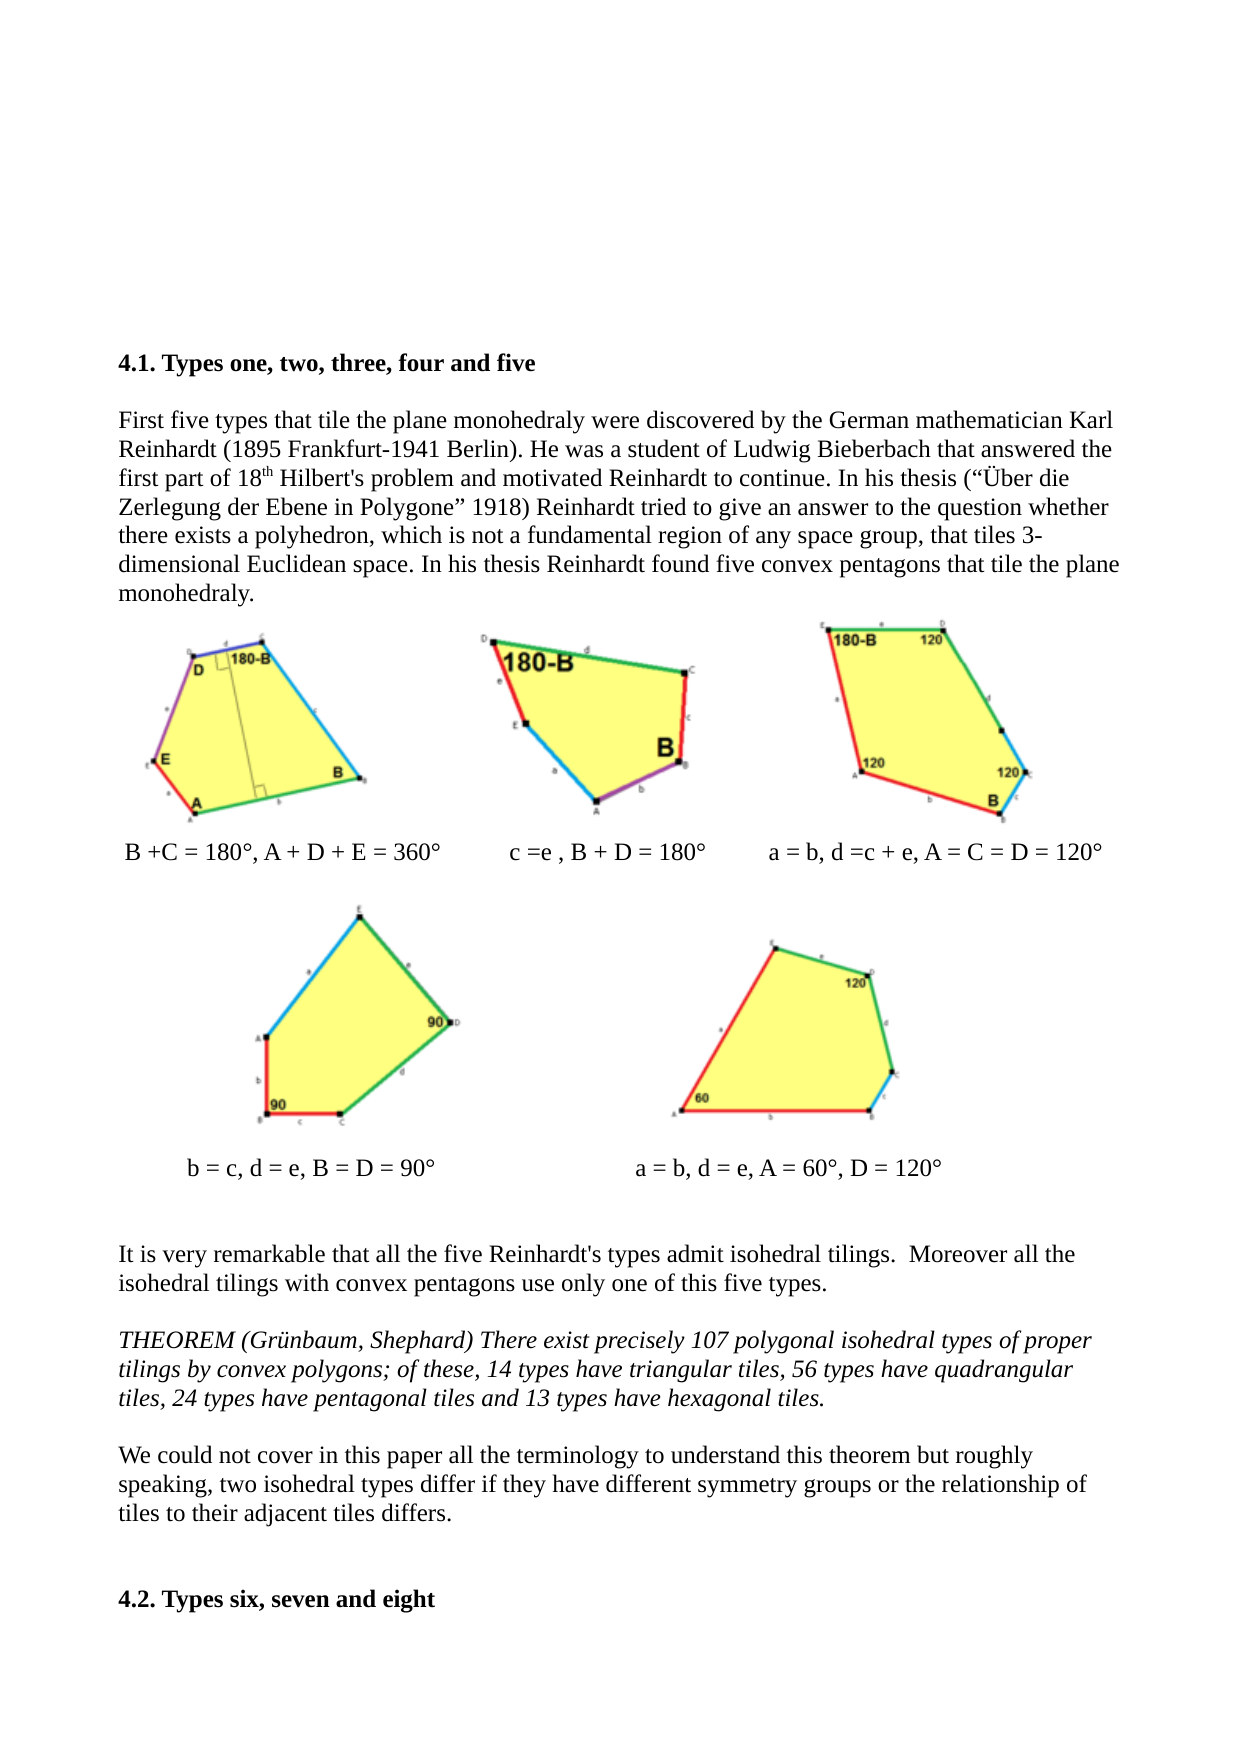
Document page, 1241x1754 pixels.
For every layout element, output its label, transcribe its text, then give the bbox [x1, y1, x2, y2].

text there exists a polyhedron, which is not a fundamental region of any space group, that tiles 3-dimensional Euclidean space. In his thesis Reinhardt found five convex pentagons that tile the plane monohedraly. [118, 521, 1122, 607]
picture [140, 630, 375, 829]
text First five types that tile the plane monohedraly were discovered by the German mathematician Karl Reinhardt (1895 Frankfurt-1941 Berlin). He was a student of Ludwig Bieberbach that answered the first part of 18th Hilbert's problem and motivated Reinhardt to continue. In his thesis (“Über die Zerlegung der Ebene in Polygone” 1918) Reinhardt tried to give an answer to the question whether [118, 406, 1122, 521]
picture [473, 627, 708, 829]
picture [235, 902, 471, 1129]
picture [668, 933, 903, 1128]
text 4.1. Types one, two, three, four and five [118, 348, 1122, 377]
text THEOREM (Grünbaum, Shephard) There exist precisely 107 polygonal isohedral types of proper tilings by convex polygons; of these, 14 types have triangular tiles, 56 types have quadrangular tiles, 24 types have pentagonal tiles and 13 types have hexagonal tiles. [118, 1326, 1122, 1412]
text We could not cover in this paper all the terminology to understand this theorem but roughly speaking, two isohedral types differ if they have different symmetry groups or the relationship of tiles to their adjacent tiles differs. [118, 1441, 1122, 1527]
text B +C = 180°, A + D + E = 360° c =e , B + D = 180° a = b, d =c + e, A = C = D = 120° [118, 837, 1122, 866]
text It is very remarkable that all the five Reinhardt's types admit isohedral tilings. Moreover all the isohedral tilings with convex pentagons use only one of this five types. [118, 1239, 1122, 1297]
text b = c, d = e, B = D = 90° a = b, d = e, A = 60°, D = 120° [118, 1153, 1122, 1182]
picture [809, 616, 1044, 831]
text 4.2. Types six, seven and eight [118, 1584, 1122, 1613]
